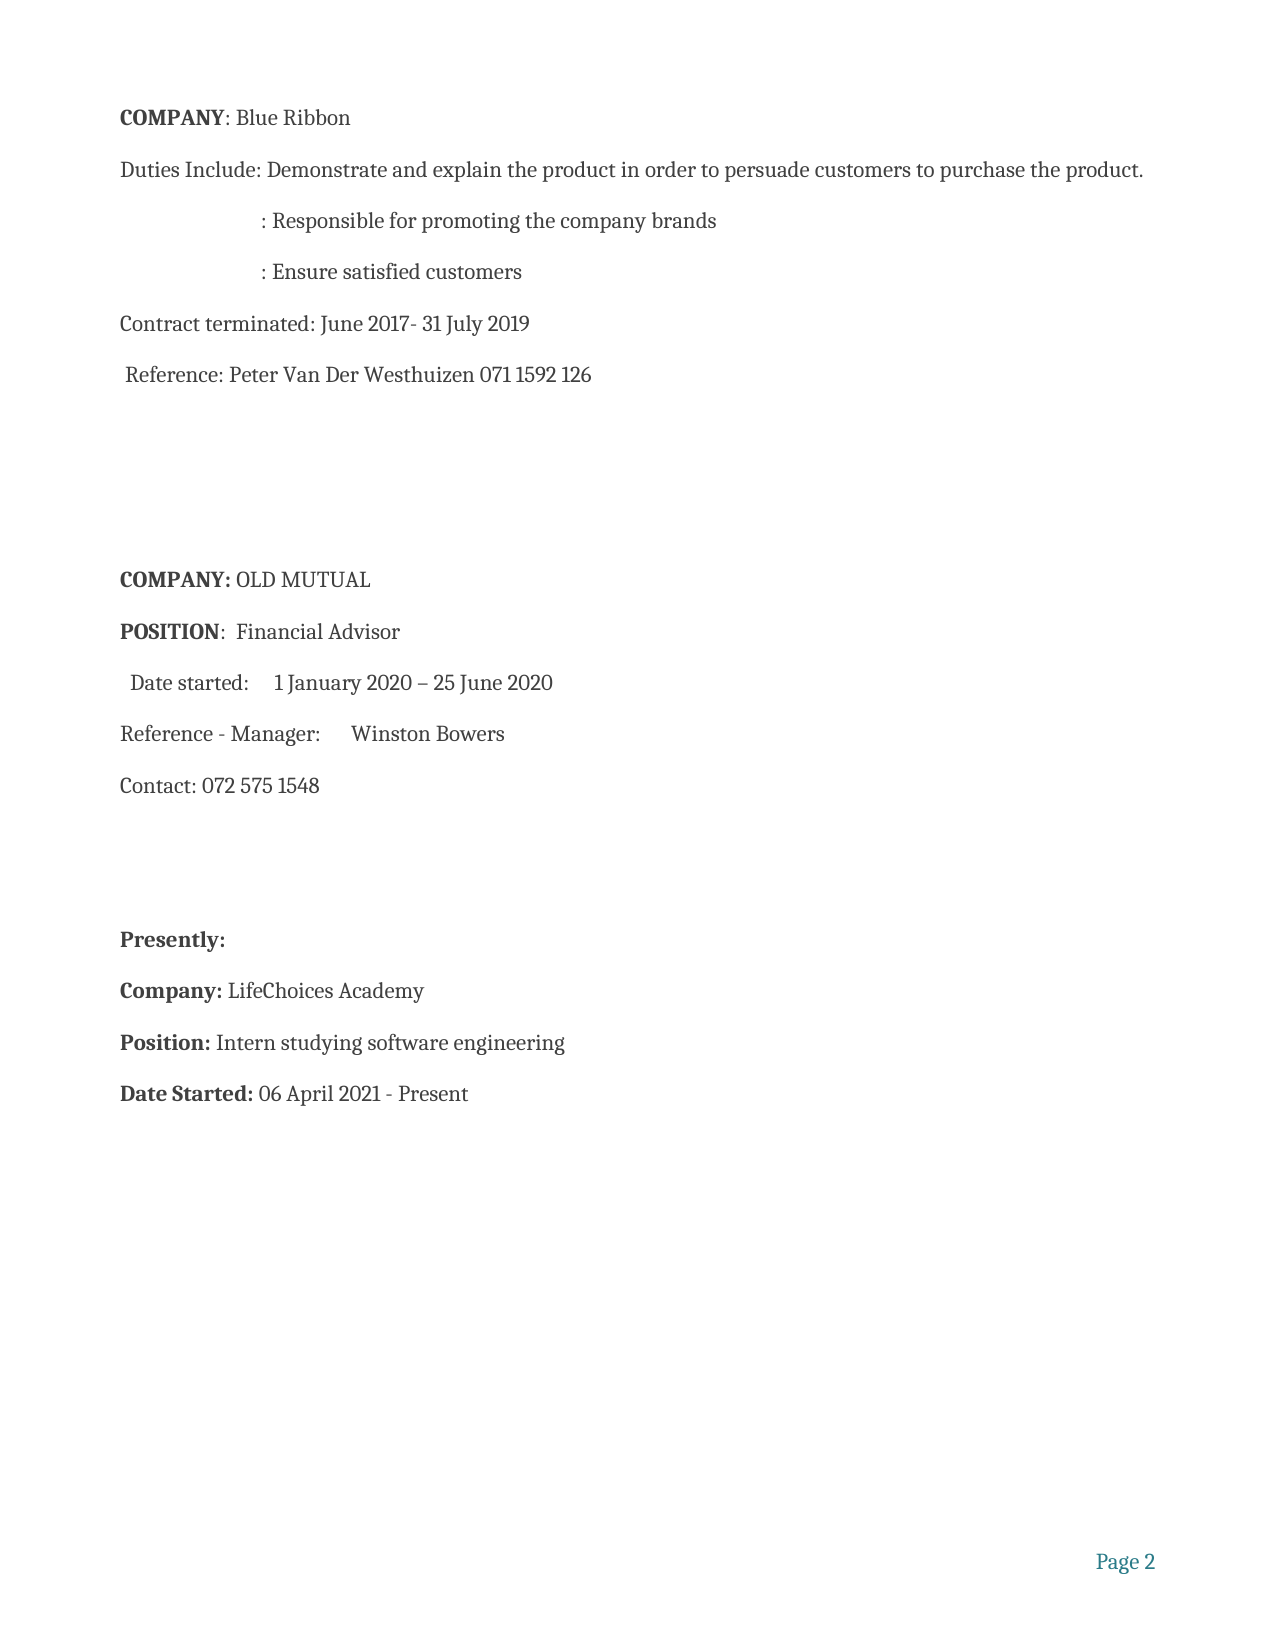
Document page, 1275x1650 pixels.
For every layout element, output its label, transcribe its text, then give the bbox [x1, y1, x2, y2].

text Duties Include: Demonstrate and explain the product in order to persuade customers to purchase the product. [120, 156, 1155, 183]
text Reference: Peter Van Der Westhuizen 071 1592 126 [120, 362, 1155, 388]
text Position: Intern studying software engineering [120, 1029, 1155, 1056]
text POSITION: Financial Advisor [120, 618, 1155, 645]
text COMPANY: OLD MUTUAL [120, 567, 1155, 593]
text COMPANY: Blue Ribbon [120, 105, 1155, 131]
text : Responsible for promoting the company brands [120, 208, 1155, 234]
text Contract terminated: June 2017- 31 July 2019 [120, 310, 1155, 337]
text Company: LifeChoices Academy [120, 978, 1155, 1004]
text Date started: 1 January 2020 – 25 June 2020 [120, 670, 1155, 696]
text Reference - Manager: Winston Bowers [120, 721, 1155, 748]
text Presently: [120, 927, 1155, 953]
text : Ensure satisfied customers [120, 259, 1155, 285]
text Date Started: 06 April 2021 - Present [120, 1081, 1155, 1107]
text Contact: 072 575 1548 [120, 773, 1155, 799]
